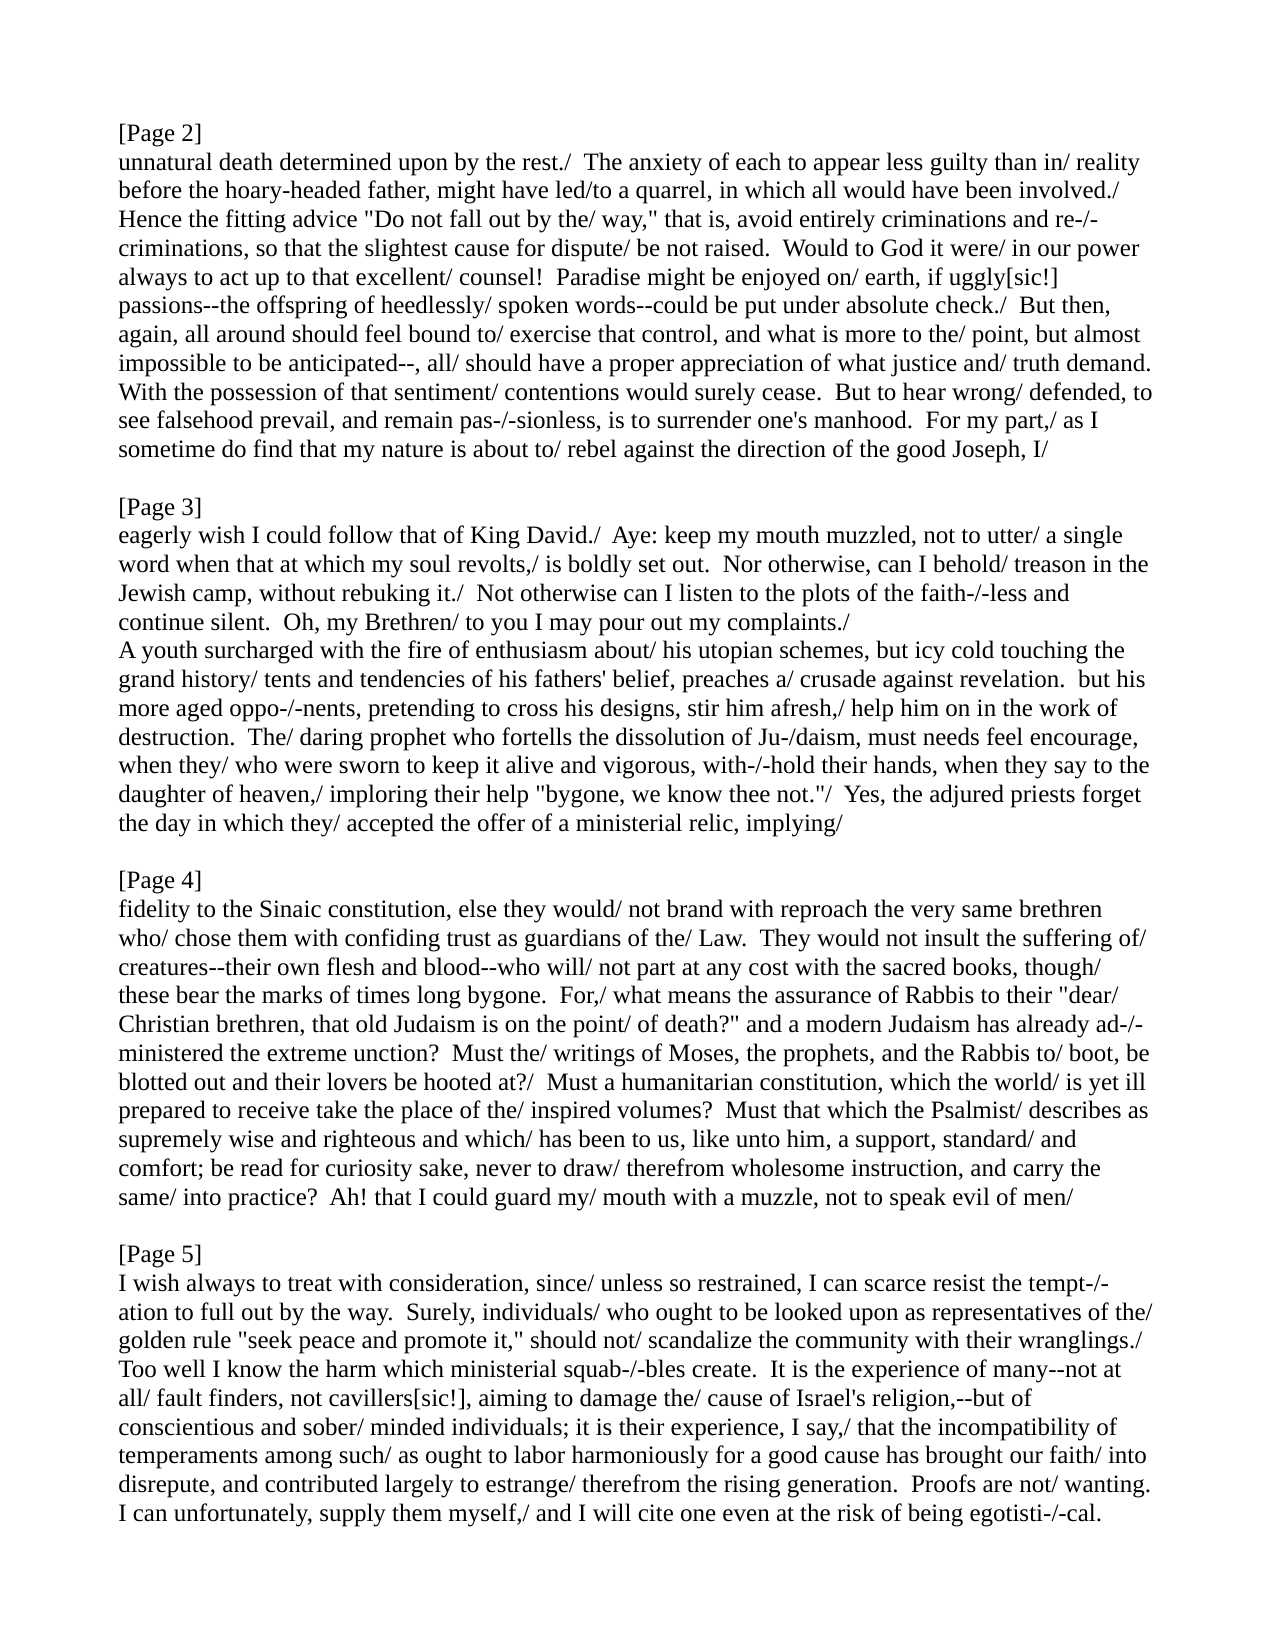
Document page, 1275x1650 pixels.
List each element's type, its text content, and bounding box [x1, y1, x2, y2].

text [Page 5] [118, 1239, 1157, 1268]
text eagerly wish I could follow that of King David./ Aye: keep my mouth muzzled, not to utter/ a single word when that at which my soul revolts,/ is boldly set out. Nor otherwise, can I behold/ treason in the Jewish camp, without rebuking it./ Not otherwise can I listen to the plots of the faith-/-less and continue silent. Oh, my Brethren/ to you I may pour out my complaints./ [118, 521, 1157, 636]
text [Page 3] [118, 492, 1157, 521]
text unnatural death determined upon by the rest./ The anxiety of each to appear less guilty than in/ reality before the hoary-headed father, might have led/to a quarrel, in which all would have been involved./ Hence the fitting advice "Do not fall out by the/ way," that is, avoid entirely criminations and re-/-criminations, so that the slightest cause for dispute/ be not raised. Would to God it were/ in our power always to act up to that excellent/ counsel! Paradise might be enjoyed on/ earth, if uggly[sic!] passions--the offspring of heedlessly/ spoken words--could be put under absolute check./ But then, again, all around should feel bound to/ exercise that control, and what is more to the/ point, but almost impossible to be anticipated--, all/ should have a proper appreciation of what justice and/ truth demand. With the possession of that sentiment/ contentions would surely cease. But to hear wrong/ defended, to see falsehood prevail, and remain pas-/-sionless, is to surrender one's manhood. For my part,/ as I sometime do find that my nature is about to/ rebel against the direction of the good Joseph, I/ [118, 147, 1157, 463]
text fidelity to the Sinaic constitution, else they would/ not brand with reproach the very same brethren who/ chose them with confiding trust as guardians of the/ Law. They would not insult the suffering of/ creatures--their own flesh and blood--who will/ not part at any cost with the sacred books, though/ these bear the marks of times long bygone. For,/ what means the assurance of Rabbis to their "dear/ Christian brethren, that old Judaism is on the point/ of death?" and a modern Judaism has already ad-/-ministered the extreme unction? Must the/ writings of Moses, the prophets, and the Rabbis to/ boot, be blotted out and their lovers be hooted at?/ Must a humanitarian constitution, which the world/ is yet ill prepared to receive take the place of the/ inspired volumes? Must that which the Psalmist/ describes as supremely wise and righteous and which/ has been to us, like unto him, a support, standard/ and comfort; be read for curiosity sake, never to draw/ therefrom wholesome instruction, and carry the same/ into practice? Ah! that I could guard my/ mouth with a muzzle, not to speak evil of men/ [118, 894, 1157, 1211]
text [Page 2] [118, 118, 1157, 147]
text [Page 4] [118, 866, 1157, 894]
text A youth surcharged with the fire of enthusiasm about/ his utopian schemes, but icy cold touching the grand history/ tents and tendencies of his fathers' belief, preaches a/ crusade against revelation. but his more aged oppo-/-nents, pretending to cross his designs, stir him afresh,/ help him on in the work of destruction. The/ daring prophet who fortells the dissolution of Ju-/daism, must needs feel encourage, when they/ who were sworn to keep it alive and vigorous, with-/-hold their hands, when they say to the daughter of heaven,/ imploring their help "bygone, we know thee not."/ Yes, the adjured priests forget the day in which they/ accepted the offer of a ministerial relic, implying/ [118, 636, 1157, 837]
text I wish always to treat with consideration, since/ unless so restrained, I can scarce resist the tempt-/-ation to full out by the way. Surely, individuals/ who ought to be looked upon as representatives of the/ golden rule "seek peace and promote it," should not/ scandalize the community with their wranglings./ Too well I know the harm which ministerial squab-/-bles create. It is the experience of many--not at all/ fault finders, not cavillers[sic!], aiming to damage the/ cause of Israel's religion,--but of conscientious and sober/ minded individuals; it is their experience, I say,/ that the incompatibility of temperaments among such/ as ought to labor harmoniously for a good cause has brought our faith/ into disrepute, and contributed largely to estrange/ therefrom the rising generation. Proofs are not/ wanting. I can unfortunately, supply them myself,/ and I will cite one even at the risk of being egotisti-/-cal. [118, 1268, 1157, 1527]
